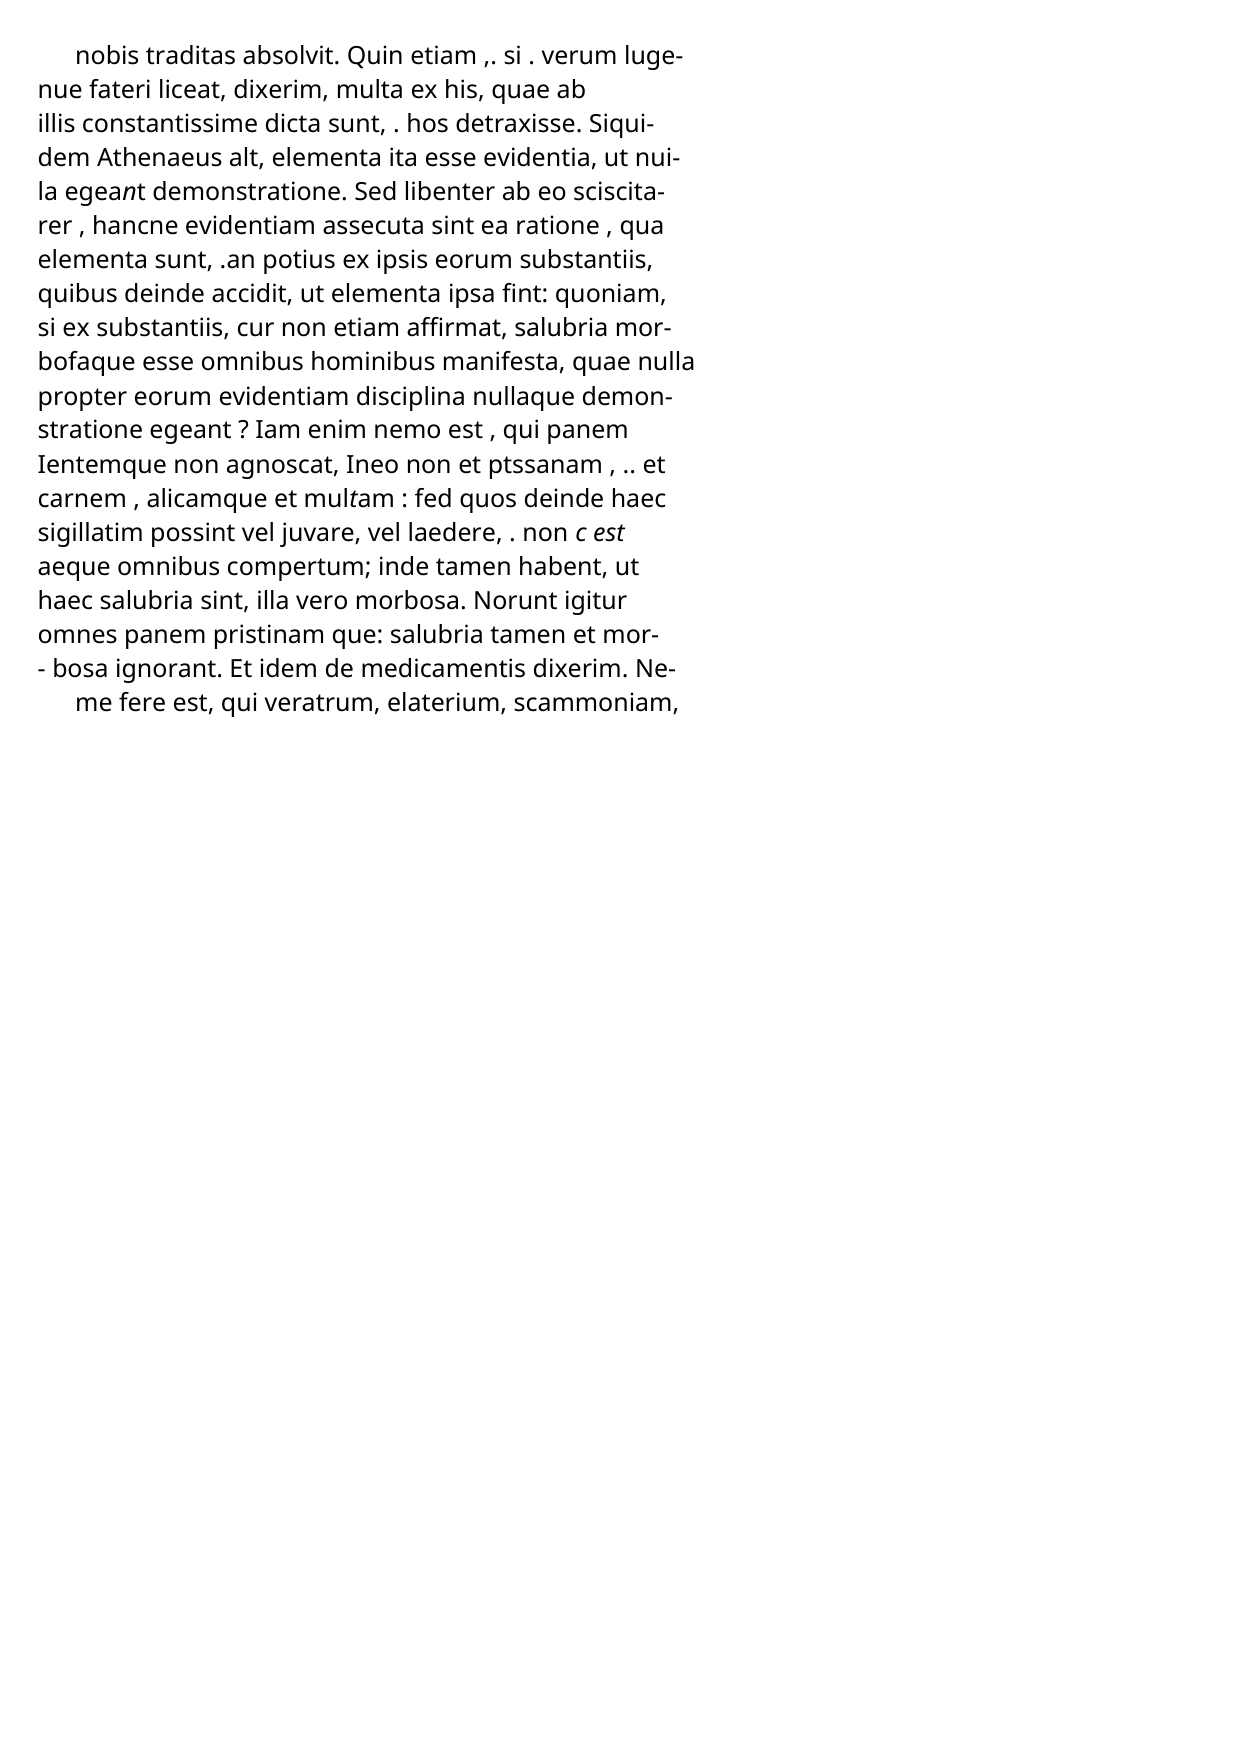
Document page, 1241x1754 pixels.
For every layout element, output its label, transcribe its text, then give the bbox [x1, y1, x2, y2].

text me fere est, qui veratrum, elaterium, scammoniam, [37, 685, 1203, 719]
text nobis traditas absolvit. Quin etiam ,. si . verum luge- nue fateri liceat, dixerim, multa ex his, quae ab illis constantissime dicta sunt, . hos detraxisse. Siqui- dem Athenaeus alt, elementa ita esse evidentia, ut nui- la egeant demonstratione. Sed libenter ab eo sciscita- rer , hancne evidentiam assecuta sint ea ratione , qua elementa sunt, .an potius ex ipsis eorum substantiis, quibus deinde accidit, ut elementa ipsa fint: quoniam, si ex substantiis, cur non etiam affirmat, salubria mor- bofaque esse omnibus hominibus manifesta, quae nulla propter eorum evidentiam disciplina nullaque demon- stratione egeant ? Iam enim nemo est , qui panem Ientemque non agnoscat, Ineo non et ptssanam , .. et carnem , alicamque et multam : fed quos deinde haec sigillatim possint vel juvare, vel laedere, . non c est aeque omnibus compertum; inde tamen habent, ut haec salubria sint, illa vero morbosa. Norunt igitur omnes panem pristinam que: salubria tamen et mor- - bosa ignorant. Et idem de medicamentis dixerim. Ne- [37, 37, 1203, 685]
